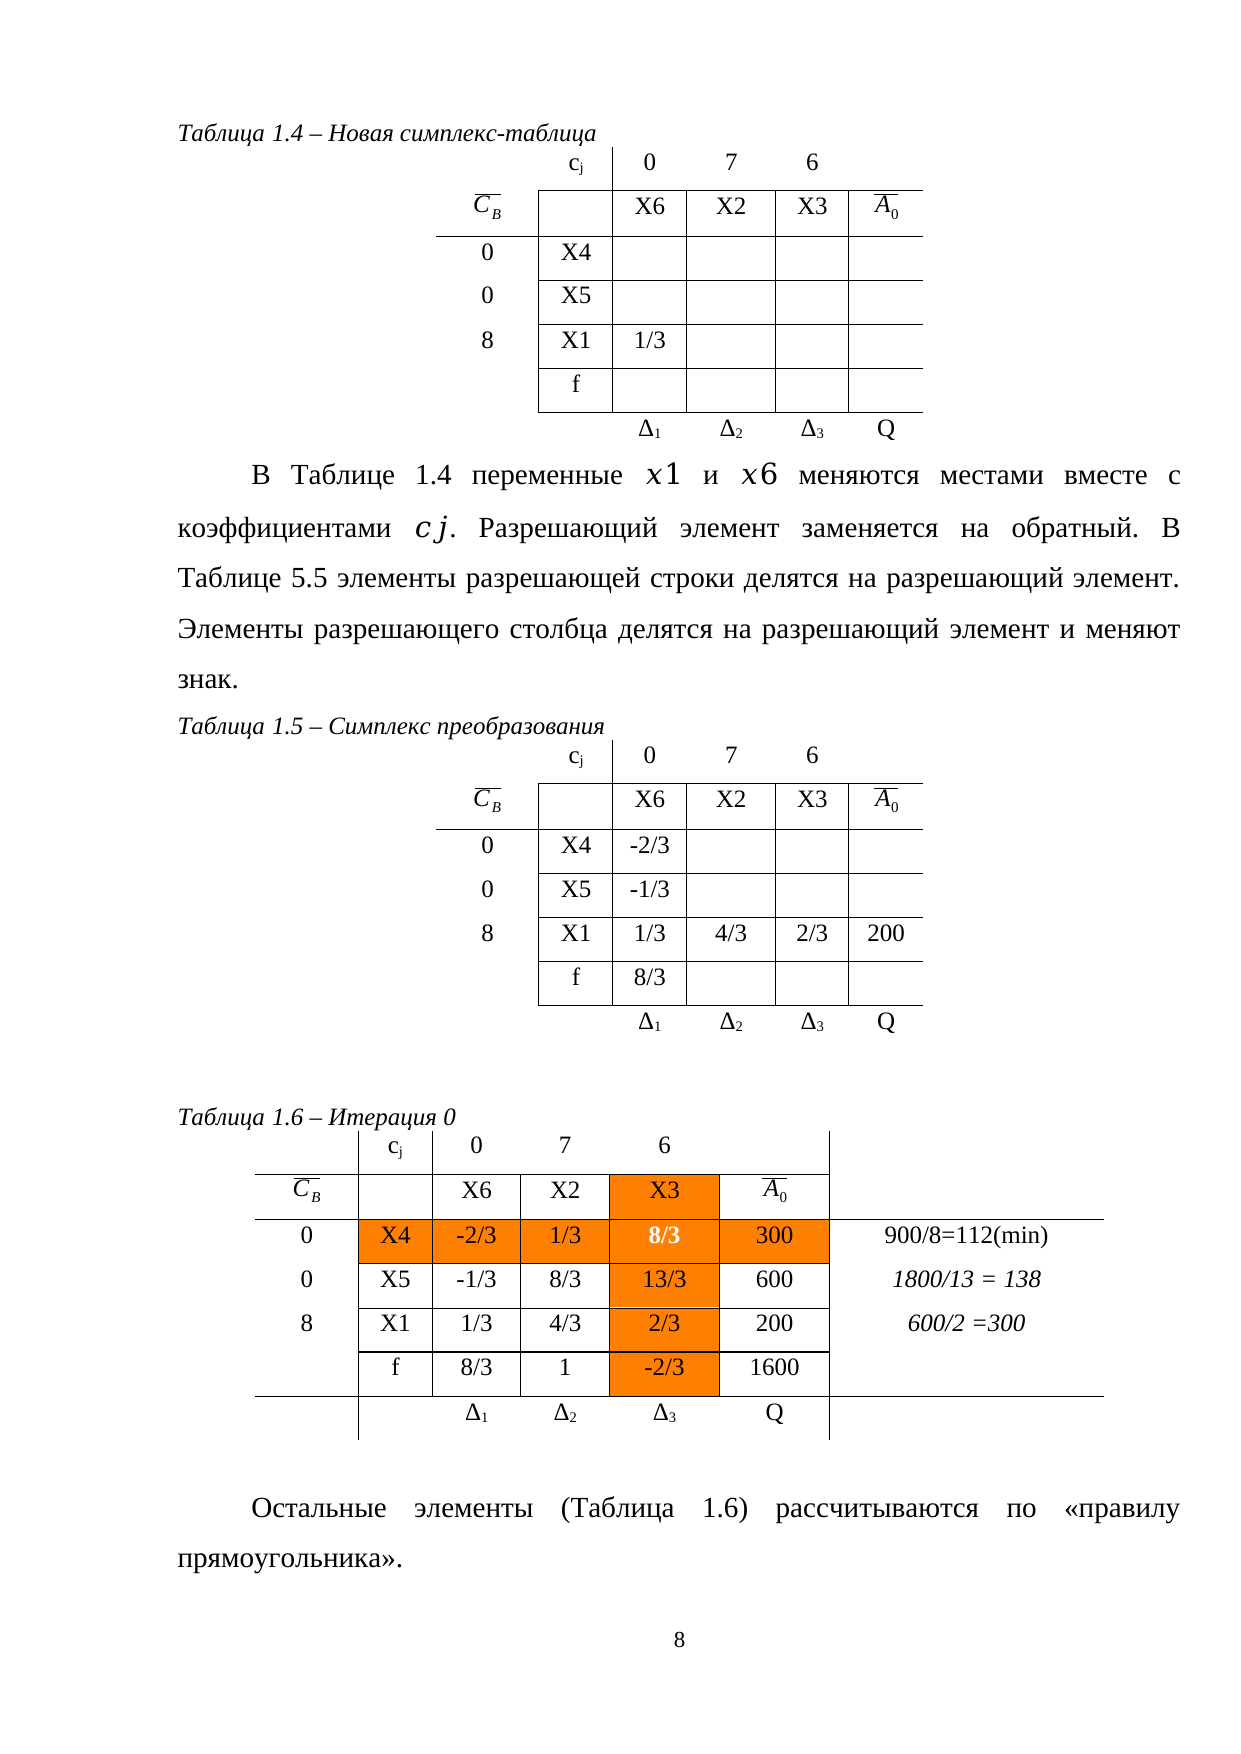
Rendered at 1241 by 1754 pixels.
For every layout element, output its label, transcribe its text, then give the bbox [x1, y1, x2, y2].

table_cell [830, 1397, 1103, 1439]
table_cell 1800/13 = 138 [830, 1263, 1103, 1307]
table_cell -2/3 [610, 1353, 719, 1396]
table_header 6 [609, 1131, 719, 1174]
table_cell [687, 369, 775, 412]
table_cell [849, 281, 923, 324]
table_header 7 [687, 740, 775, 783]
table_cell 8 [436, 917, 538, 961]
table_cell X3 [610, 1175, 719, 1219]
table_header 6 [775, 740, 849, 783]
table_header сj [539, 740, 612, 783]
table_cell [776, 369, 848, 412]
table_cell 0 [255, 1263, 358, 1307]
table_cell Δ2 [687, 1006, 775, 1049]
table_cell [687, 962, 775, 1005]
table_cell [436, 412, 539, 456]
table_cell [849, 830, 923, 873]
table_cell X5 [539, 281, 612, 324]
table_header [255, 1131, 358, 1174]
text Остальные элементы (Таблица 1.6) рассчитываются по «правилу прямоугольника». [177, 1490, 1181, 1574]
table_header 0 [433, 1131, 521, 1174]
table_header [436, 740, 539, 783]
table_cell -2/3 [613, 830, 686, 873]
table_cell [687, 281, 775, 324]
table_cell X4 [539, 237, 612, 279]
table_cell [776, 281, 848, 324]
table_cell [776, 830, 848, 873]
table_cell X6 [613, 191, 686, 236]
table_cell X3 [776, 191, 848, 236]
table_cell 200 [849, 918, 923, 961]
table_cell [720, 1175, 829, 1219]
table_cell 1 [521, 1353, 609, 1396]
table_cell [359, 1175, 432, 1219]
table_cell 1/3 [433, 1309, 520, 1351]
table_cell X4 [539, 830, 612, 873]
table_cell [776, 962, 848, 1005]
table_cell [849, 784, 923, 829]
table_cell Δ2 [687, 413, 775, 456]
table_cell [849, 874, 923, 917]
table_header сj [359, 1131, 432, 1174]
table_cell 13/3 [610, 1264, 719, 1307]
table_cell [687, 325, 775, 368]
table_cell 8 [436, 324, 538, 368]
text Таблица 1.5 – Симплекс преобразования [177, 711, 1181, 740]
table_cell [613, 237, 686, 279]
table_cell 4/3 [521, 1309, 609, 1351]
table_cell 900/8=112(min) [830, 1220, 1103, 1263]
text Таблица 1.6 – Итерация 0 [177, 1102, 1181, 1131]
table_cell 0 [436, 873, 538, 917]
table_cell 1/3 [613, 325, 686, 368]
table_cell Δ3 [775, 413, 849, 456]
table_cell [255, 1351, 358, 1396]
table_header 0 [613, 147, 687, 190]
table_header [719, 1131, 829, 1174]
table_cell Q [719, 1397, 829, 1439]
table_cell 1600 [720, 1353, 829, 1396]
table_cell X5 [539, 874, 612, 917]
table_cell 8/3 [521, 1264, 609, 1307]
table_cell [436, 783, 538, 829]
table_cell [436, 368, 538, 412]
table_cell 1/3 [613, 918, 686, 961]
table_cell [359, 1397, 432, 1439]
table_cell [849, 325, 923, 368]
table_header 7 [521, 1131, 609, 1174]
table_cell [613, 369, 686, 412]
table_cell Δ2 [521, 1397, 609, 1439]
table_header [849, 147, 923, 190]
table_cell 0 [436, 280, 538, 324]
table_cell 200 [720, 1309, 829, 1351]
table_cell 1/3 [521, 1220, 609, 1263]
text В Таблице 1.4 переменные 𝑥1 и 𝑥6 меняются местами вместе с коэффициентами 𝑐𝑗. Разрешающий элемент заменяется на обратный. В Таблице 5.5 элементы разрешающей строки делятся на разрешающий элемент. Элементы разрешающего столбца делятся на разрешающий элемент и меняют знак. [177, 456, 1181, 695]
table_cell Δ1 [613, 413, 687, 456]
table_cell 600/2 =300 [830, 1308, 1103, 1351]
table_cell [687, 237, 775, 279]
table_cell [776, 237, 848, 279]
table_cell Δ3 [775, 1006, 849, 1049]
table_cell 8/3 [433, 1353, 520, 1396]
table_cell X2 [687, 784, 775, 829]
table_cell [255, 1175, 358, 1219]
table_cell [830, 1174, 1103, 1219]
table_cell 0 [255, 1220, 358, 1263]
table_cell [687, 830, 775, 873]
table_cell 8 [255, 1308, 358, 1351]
table_cell 0 [436, 830, 538, 873]
table_cell f [539, 962, 612, 1005]
table_cell X3 [776, 784, 848, 829]
table_cell X6 [433, 1175, 520, 1219]
table_cell [539, 191, 612, 236]
table_cell Δ1 [432, 1397, 521, 1439]
table_cell -1/3 [433, 1264, 520, 1307]
table_cell 300 [720, 1220, 829, 1263]
table_cell -2/3 [433, 1220, 520, 1263]
table_cell 8/3 [610, 1220, 719, 1263]
table_header [830, 1131, 1103, 1174]
table_cell [539, 784, 612, 829]
table_cell 0 [436, 237, 538, 279]
table_cell X2 [687, 191, 775, 236]
table_cell [436, 190, 538, 236]
table_cell Q [849, 413, 923, 456]
table_cell [849, 191, 923, 236]
table_cell X5 [359, 1264, 432, 1307]
table_cell 2/3 [610, 1309, 719, 1351]
table_header 0 [613, 740, 687, 783]
table_cell 600 [720, 1264, 829, 1307]
table_cell X1 [539, 918, 612, 961]
text Таблица 1.4 – Новая симплекс-таблица [177, 118, 1181, 147]
table_cell Δ1 [613, 1006, 687, 1049]
table_cell 2/3 [776, 918, 848, 961]
table_cell 4/3 [687, 918, 775, 961]
table_cell [436, 961, 538, 1005]
table_cell X1 [539, 325, 612, 368]
table_cell -1/3 [613, 874, 686, 917]
table_cell [436, 1005, 539, 1049]
table_cell X6 [613, 784, 686, 829]
table_cell X2 [521, 1175, 609, 1219]
table_cell [613, 281, 686, 324]
table_header [436, 147, 539, 190]
table_cell f [359, 1353, 432, 1396]
table_header 6 [775, 147, 849, 190]
table_cell Δ3 [609, 1397, 719, 1439]
table_cell [849, 237, 923, 279]
table_cell [255, 1397, 358, 1439]
table_cell X4 [359, 1220, 432, 1263]
table_cell [539, 1006, 613, 1049]
table_cell 8/3 [613, 962, 686, 1005]
table_cell [539, 413, 613, 456]
table_header 7 [687, 147, 775, 190]
table_cell [687, 874, 775, 917]
table_cell X1 [359, 1309, 432, 1351]
table_header сj [539, 147, 612, 190]
table_cell [849, 369, 923, 412]
table_cell [849, 962, 923, 1005]
table_cell f [539, 369, 612, 412]
table_header [849, 740, 923, 783]
table_cell Q [849, 1006, 923, 1049]
table_cell [830, 1351, 1103, 1396]
table_cell [776, 325, 848, 368]
table_cell [776, 874, 848, 917]
